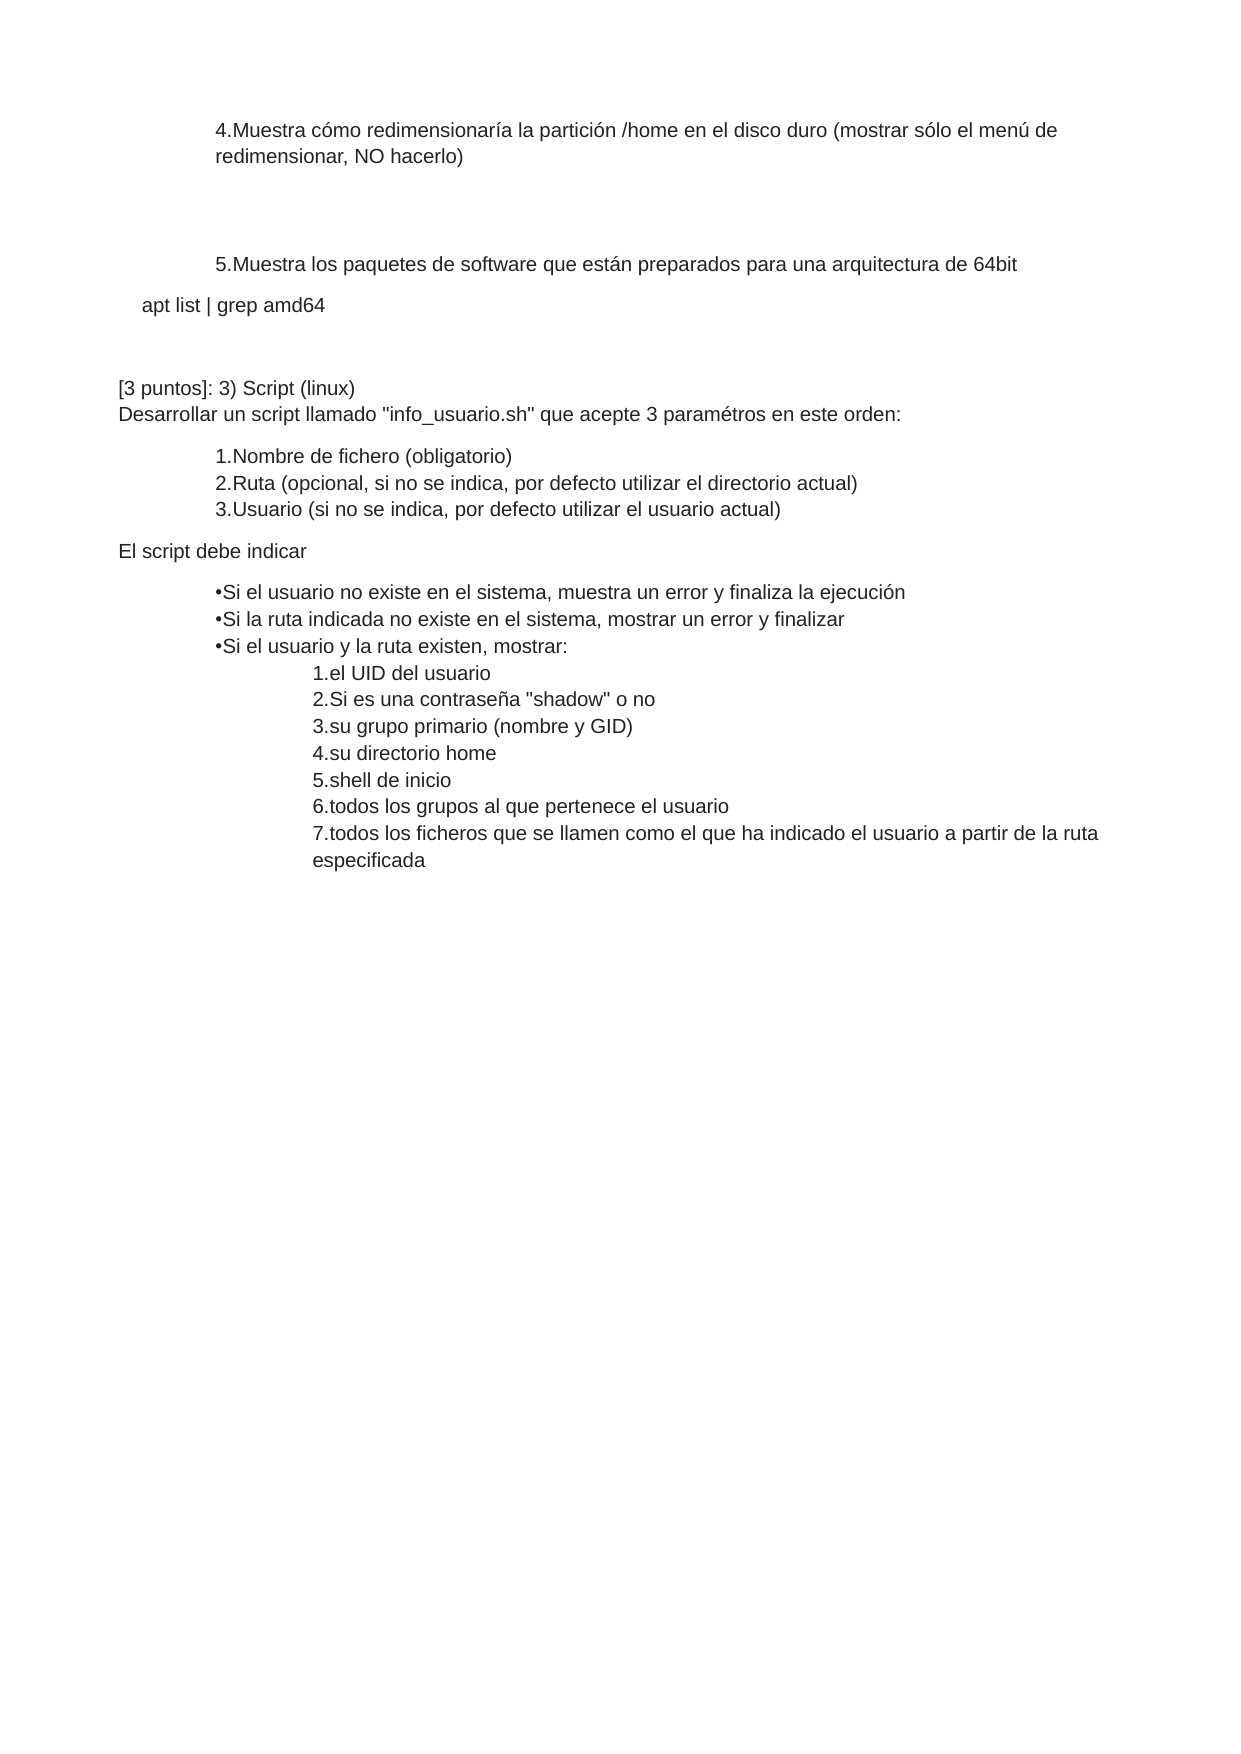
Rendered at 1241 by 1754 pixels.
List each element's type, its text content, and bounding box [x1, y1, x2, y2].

list Si es una contraseña "shadow" o no [165, 688, 1122, 711]
list Muestra cómo redimensionaría la partición /home en el disco duro (mostrar sólo el menú de redimensionar, NO hacerlo) [142, 118, 1122, 168]
list su grupo primario (nombre y GID) [165, 714, 1122, 738]
list Muestra los paquetes de software que están preparados para una arquitectura de 64bit [142, 252, 1122, 275]
list Si la ruta indicada no existe en el sistema, mostrar un error y finalizar [142, 607, 1122, 631]
list todos los ficheros que se llamen como el que ha indicado el usuario a partir de la ruta especificada [165, 822, 1122, 872]
list Usuario (si no se indica, por defecto utilizar el usuario actual) [142, 498, 1122, 521]
list su directorio home [165, 741, 1122, 765]
text apt list | grep amd64 [142, 293, 1122, 317]
text El script debe indicar [118, 539, 1122, 562]
list shell de inicio [165, 768, 1122, 791]
list el UID del usuario [165, 661, 1122, 684]
list todos los grupos al que pertenece el usuario [165, 795, 1122, 818]
list Ruta (opcional, si no se indica, por defecto utilizar el directorio actual) [142, 471, 1122, 494]
list Si el usuario y la ruta existen, mostrar: [142, 634, 1122, 658]
list Si el usuario no existe en el sistema, muestra un error y finaliza la ejecución [142, 580, 1122, 604]
list Nombre de fichero (obligatorio) [142, 444, 1122, 467]
text [3 puntos]: 3) Script (linux) Desarrollar un script llamado "info_usuario.sh" que acepte 3 paramétros en este orden: [118, 376, 1122, 426]
